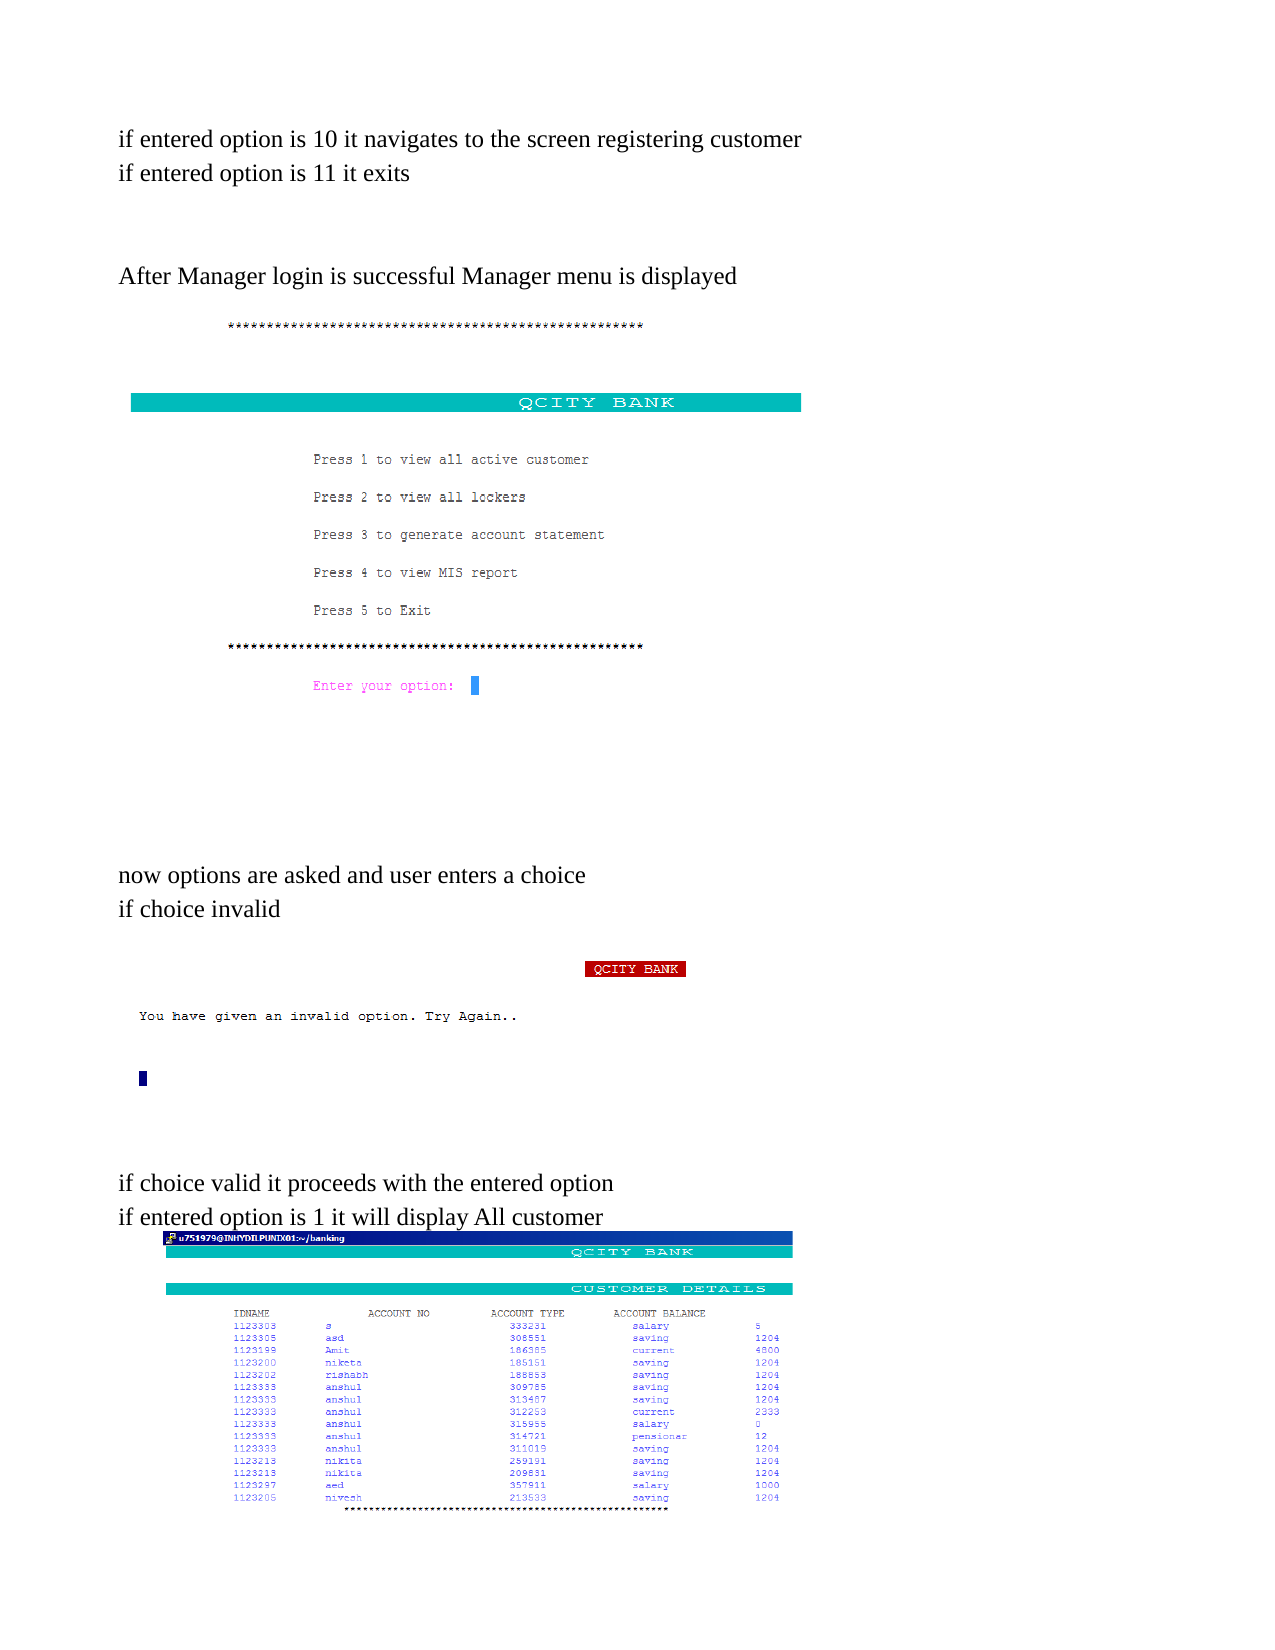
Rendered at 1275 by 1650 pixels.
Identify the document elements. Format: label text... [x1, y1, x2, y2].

text if choice valid it proceeds with the entered option [118, 957, 1157, 1196]
picture [130, 318, 664, 860]
text if entered option is 11 it exits [118, 152, 1157, 187]
text if entered option is 10 it navigates to the screen registering customer [118, 118, 1157, 152]
text if choice invalid [118, 888, 1157, 923]
text After Manager login is successful Manager menu is displayed [118, 256, 1157, 290]
text if entered option is 1 it will display All customer [118, 1196, 1157, 1231]
text now options are asked and user enters a choice [118, 290, 1157, 888]
